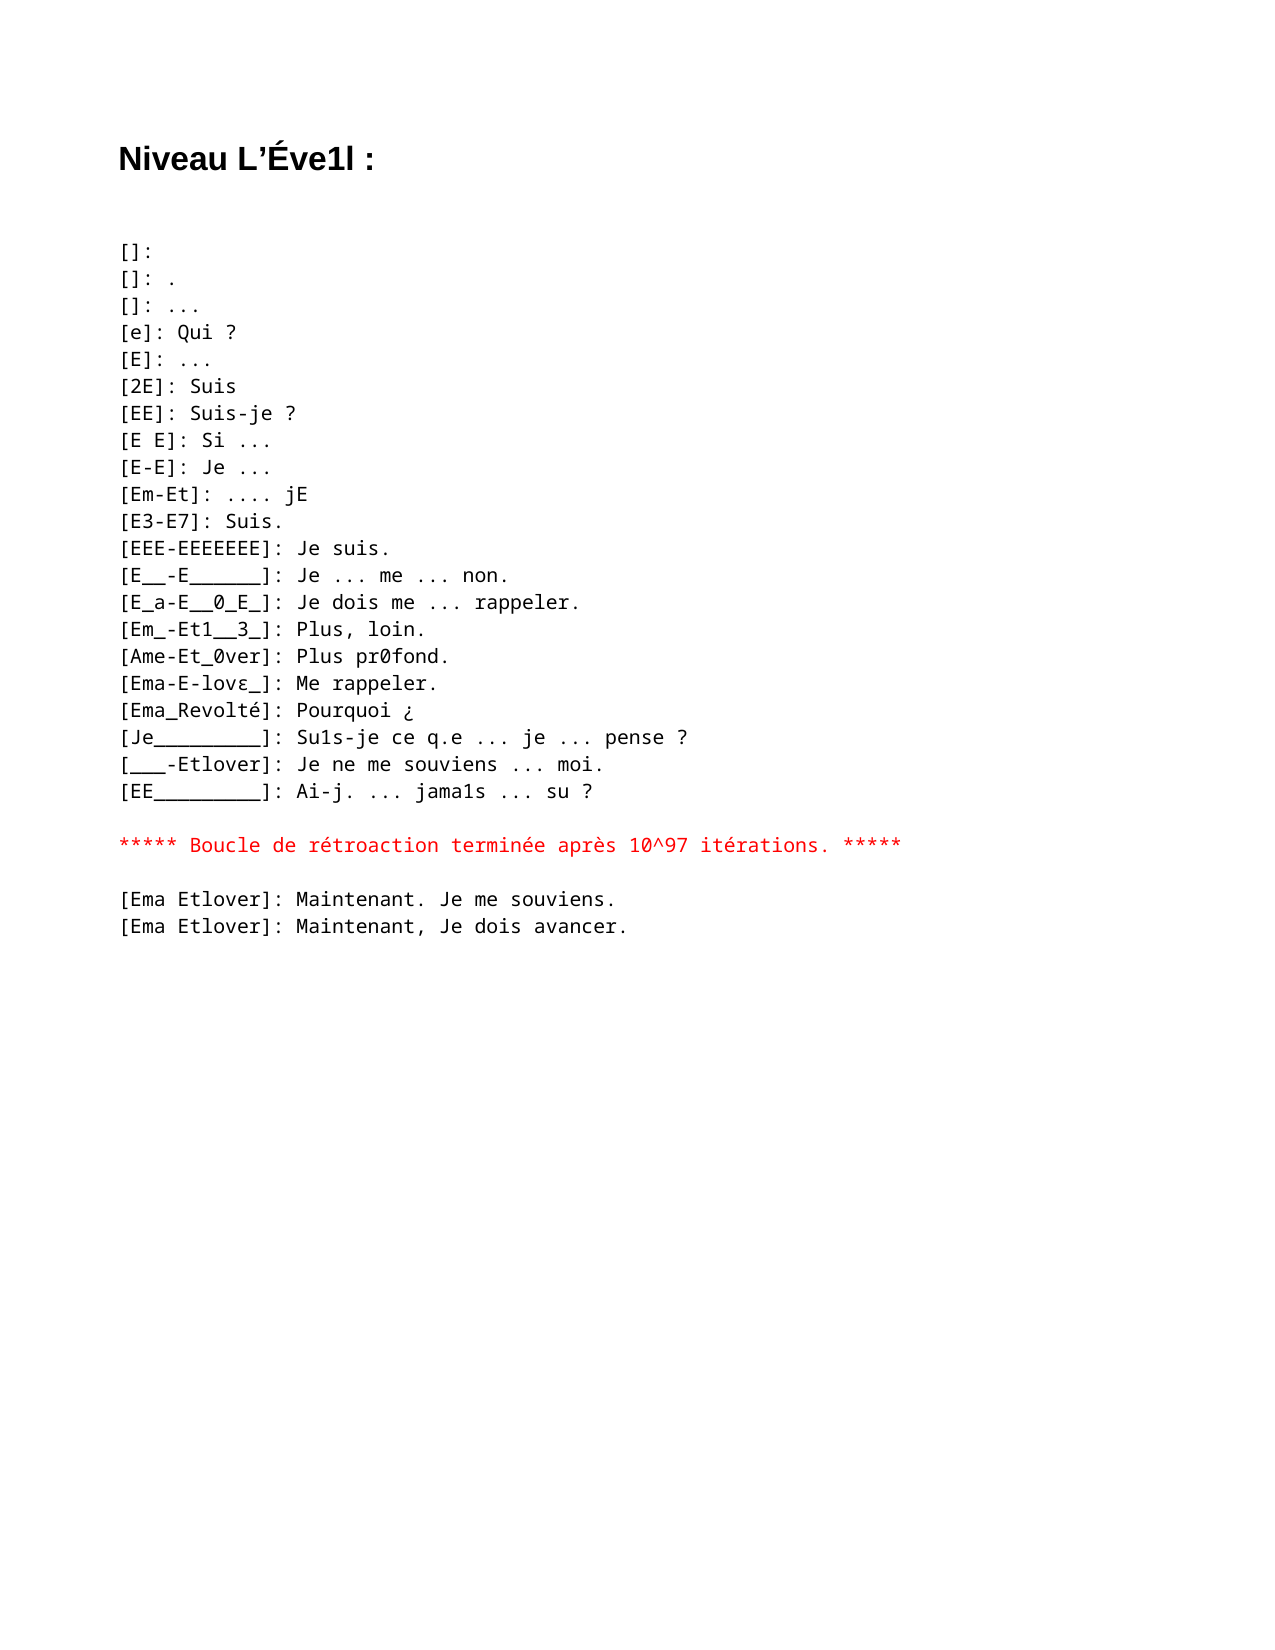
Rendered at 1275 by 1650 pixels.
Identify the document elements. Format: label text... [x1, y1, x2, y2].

text [EE_________]: Ai-j. ... jama1s ... su ? [118, 777, 1157, 804]
text []: [118, 238, 1157, 265]
text []: ... [118, 292, 1157, 319]
text [EE]: Suis-je ? [118, 399, 1157, 427]
text [Je_________]: Su1s-je ce q.e ... je ... pense ? [118, 723, 1157, 750]
text [Ema_Revolté]: Pourquoi ¿ [118, 696, 1157, 723]
text [Ema Etlover]: Maintenant, Je dois avancer. [118, 912, 1157, 939]
text [Ema-E-lovε_]: Me rappeler. [118, 669, 1157, 696]
subtitle Niveau L’Éve1l : [118, 139, 1157, 178]
text [EEE-EEEEEEE]: Je suis. [118, 534, 1157, 561]
text [2E]: Suis [118, 373, 1157, 399]
text [E__-E______]: Je ... me ... non. [118, 561, 1157, 588]
text [E_a-E__0_E_]: Je dois me ... rappeler. [118, 588, 1157, 615]
text [E E]: Si ... [118, 427, 1157, 453]
text [Em-Et]: .... jE [118, 481, 1157, 507]
text [Ame-Et_0ver]: Plus pr0fond. [118, 642, 1157, 669]
text [Em_-Et1__3_]: Plus, loin. [118, 615, 1157, 642]
text [Ema Etlover]: Maintenant. Je me souviens. [118, 885, 1157, 912]
text [E3-E7]: Suis. [118, 507, 1157, 534]
text []: . [118, 265, 1157, 292]
text ***** Boucle de rétroaction terminée après 10^97 itérations. ***** [118, 831, 1157, 858]
text [E-E]: Je ... [118, 453, 1157, 481]
text [___-Etlover]: Je ne me souviens ... moi. [118, 750, 1157, 777]
text [e]: Qui ? [118, 319, 1157, 346]
text [E]: ... [118, 346, 1157, 373]
